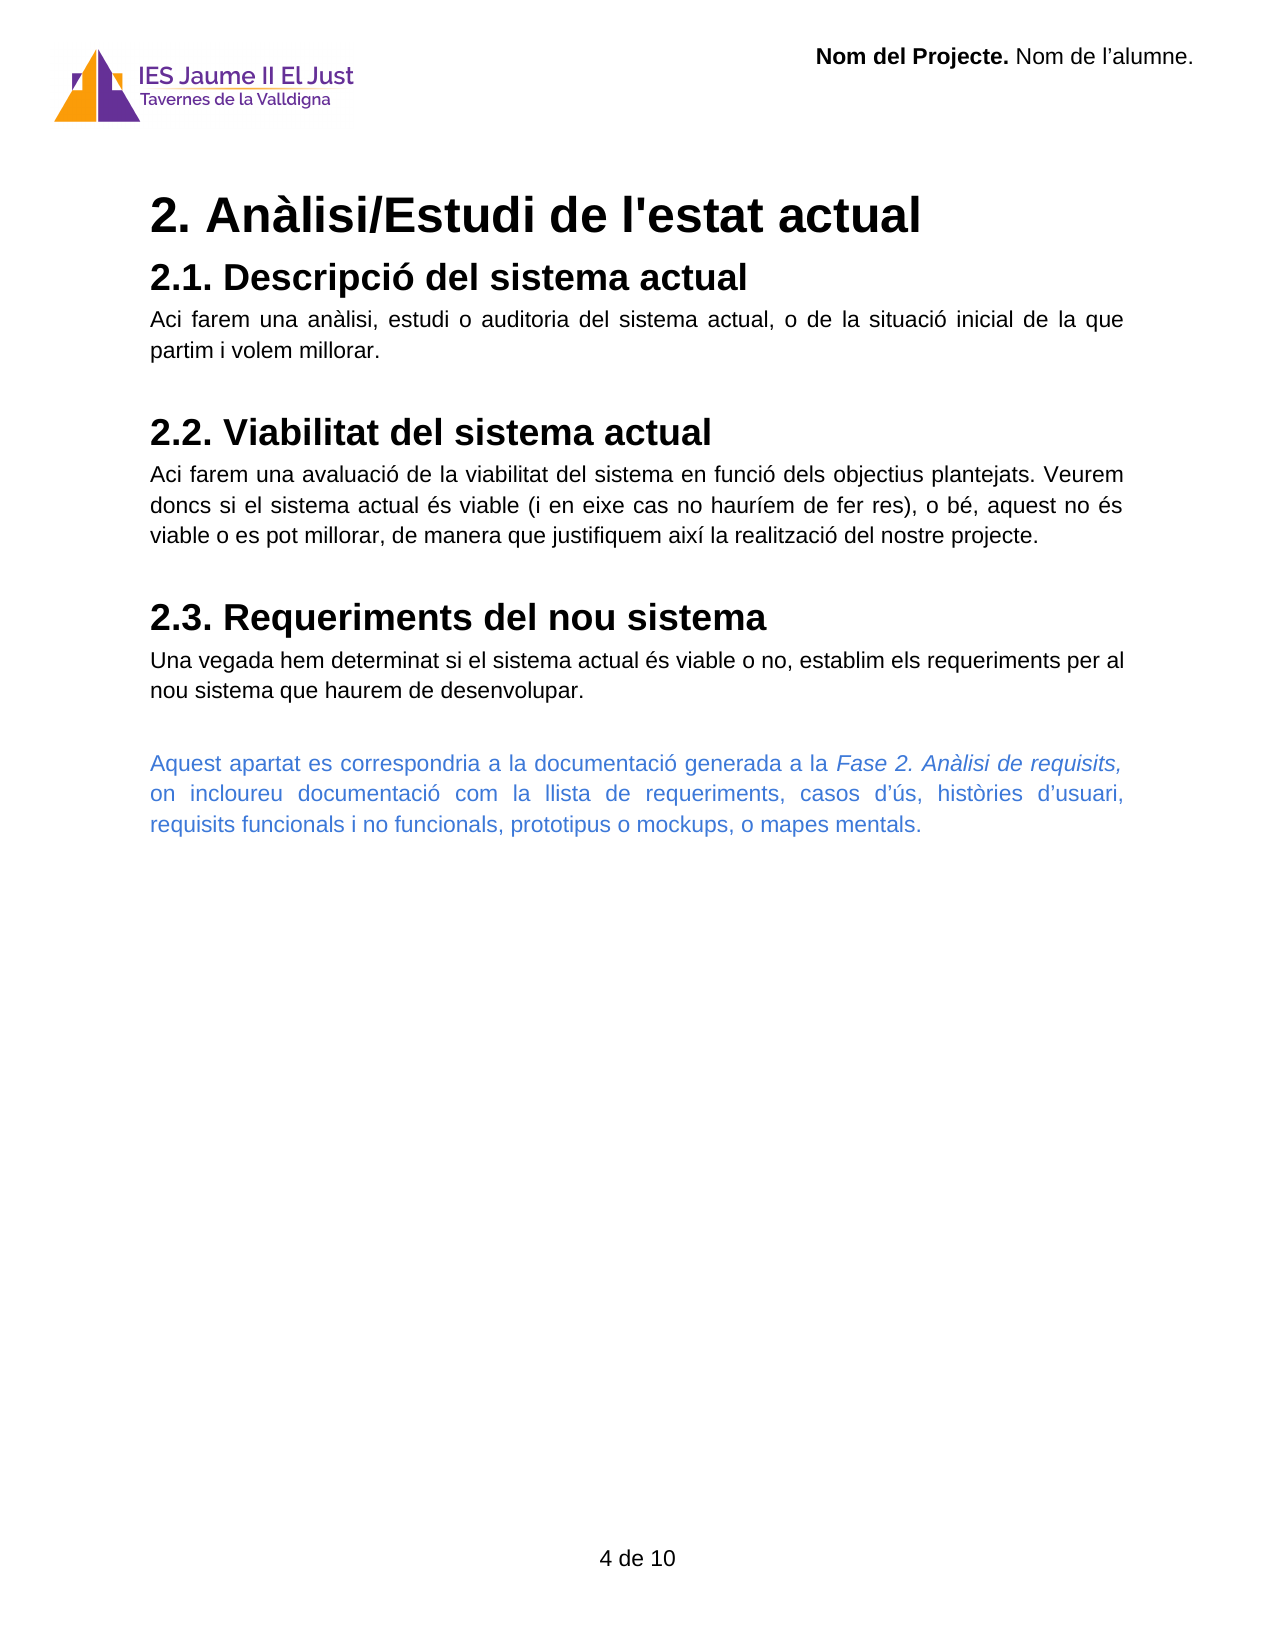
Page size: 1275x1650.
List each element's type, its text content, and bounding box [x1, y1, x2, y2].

text Una vegada hem determinat si el sistema actual és viable o no, establim els requeriments per al nou sistema que haurem de desenvolupar. [150, 647, 1124, 703]
picture [50, 42, 354, 129]
text Aci farem una avaluació de la viabilitat del sistema en funció dels objectius plantejats. Veurem doncs si el sistema actual és viable (i en eixe cas no hauríem de fer res), o bé, aquest no és viable o es pot millorar, de manera que justifiquem així la realització del nostre projecte. [150, 461, 1124, 548]
text Aci farem una anàlisi, estudi o auditoria del sistema actual, o de la situació inicial de la que partim i volem millorar. [150, 306, 1124, 363]
text Aquest apartat es correspondria a la documentació generada a la Fase 2. Anàlisi de requisits, on incloureu documentació com la llista de requeriments, casos d’ús, històries d’usuari, requisits funcionals i no funcionals, prototipus o mockups, o mapes mentals. [150, 750, 1124, 837]
subtitle 2.3. Requeriments del nou sistema [150, 595, 1124, 638]
subtitle 2.1. Descripció del sistema actual [150, 255, 1124, 298]
subtitle 2.2. Viabilitat del sistema actual [150, 410, 1124, 453]
subtitle 2. Anàlisi/Estudi de l'estat actual [150, 185, 1124, 242]
